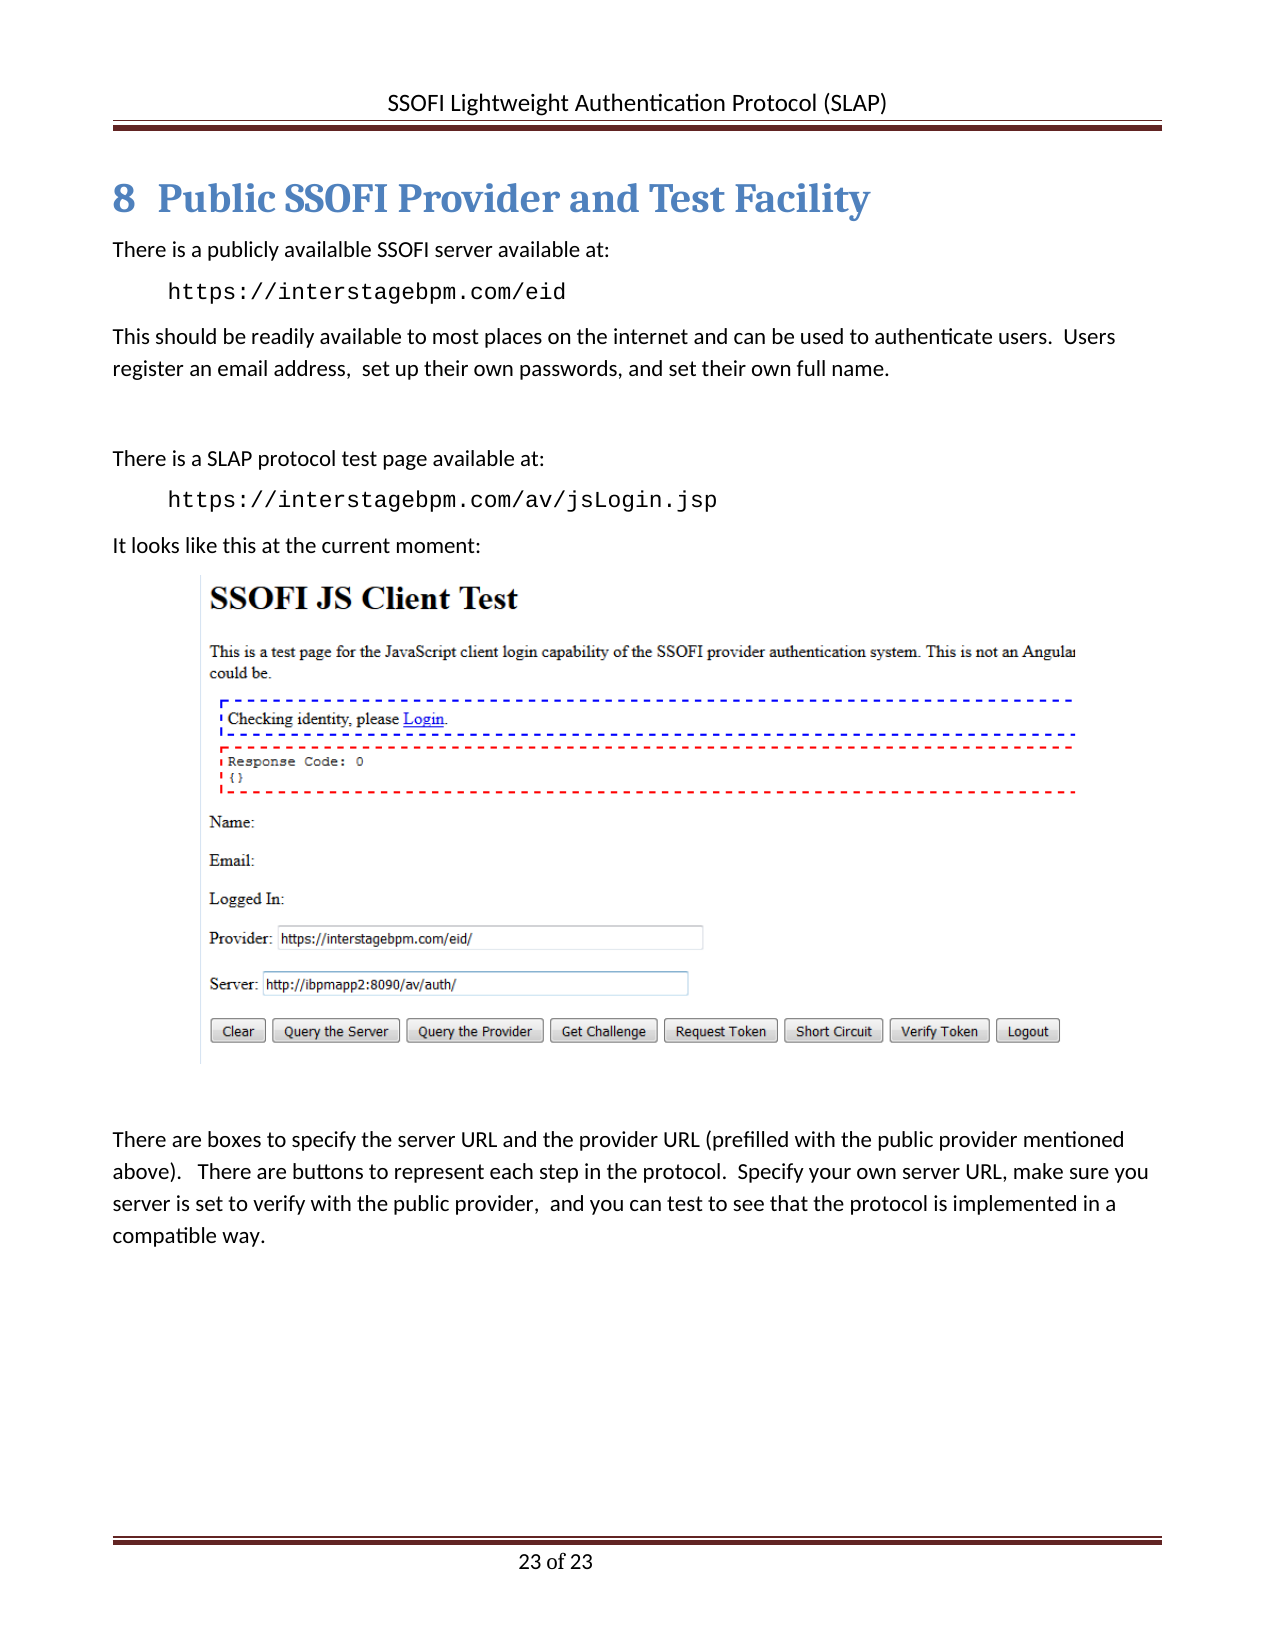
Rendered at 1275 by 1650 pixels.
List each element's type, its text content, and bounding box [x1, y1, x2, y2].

text https://interstagebpm.com/av/jsLogin.jsp [112, 489, 1162, 514]
text There is a SLAP protocol test page available at: [112, 444, 1162, 472]
text It looks like this at the current moment: [112, 531, 1162, 559]
subtitle Public SSOFI Provider and Test Facility [112, 175, 1162, 223]
text There are boxes to specify the server URL and the provider URL (prefilled with the public provider mentioned above). There are buttons to represent each step in the protocol. Specify your own server URL, make sure you server is set to verify with the public provider, and you can test to see that the protocol is implemented in a compatible way. [112, 1125, 1162, 1249]
text https://interstagebpm.com/eid [112, 280, 1162, 306]
text This should be readily available to most places on the internet and can be used to authenticate users. Users register an email address, set up their own passwords, and set their own full name. [112, 322, 1162, 383]
text There is a publicly availalble SSOFI server available at: [112, 235, 1162, 263]
picture [200, 575, 1075, 1064]
